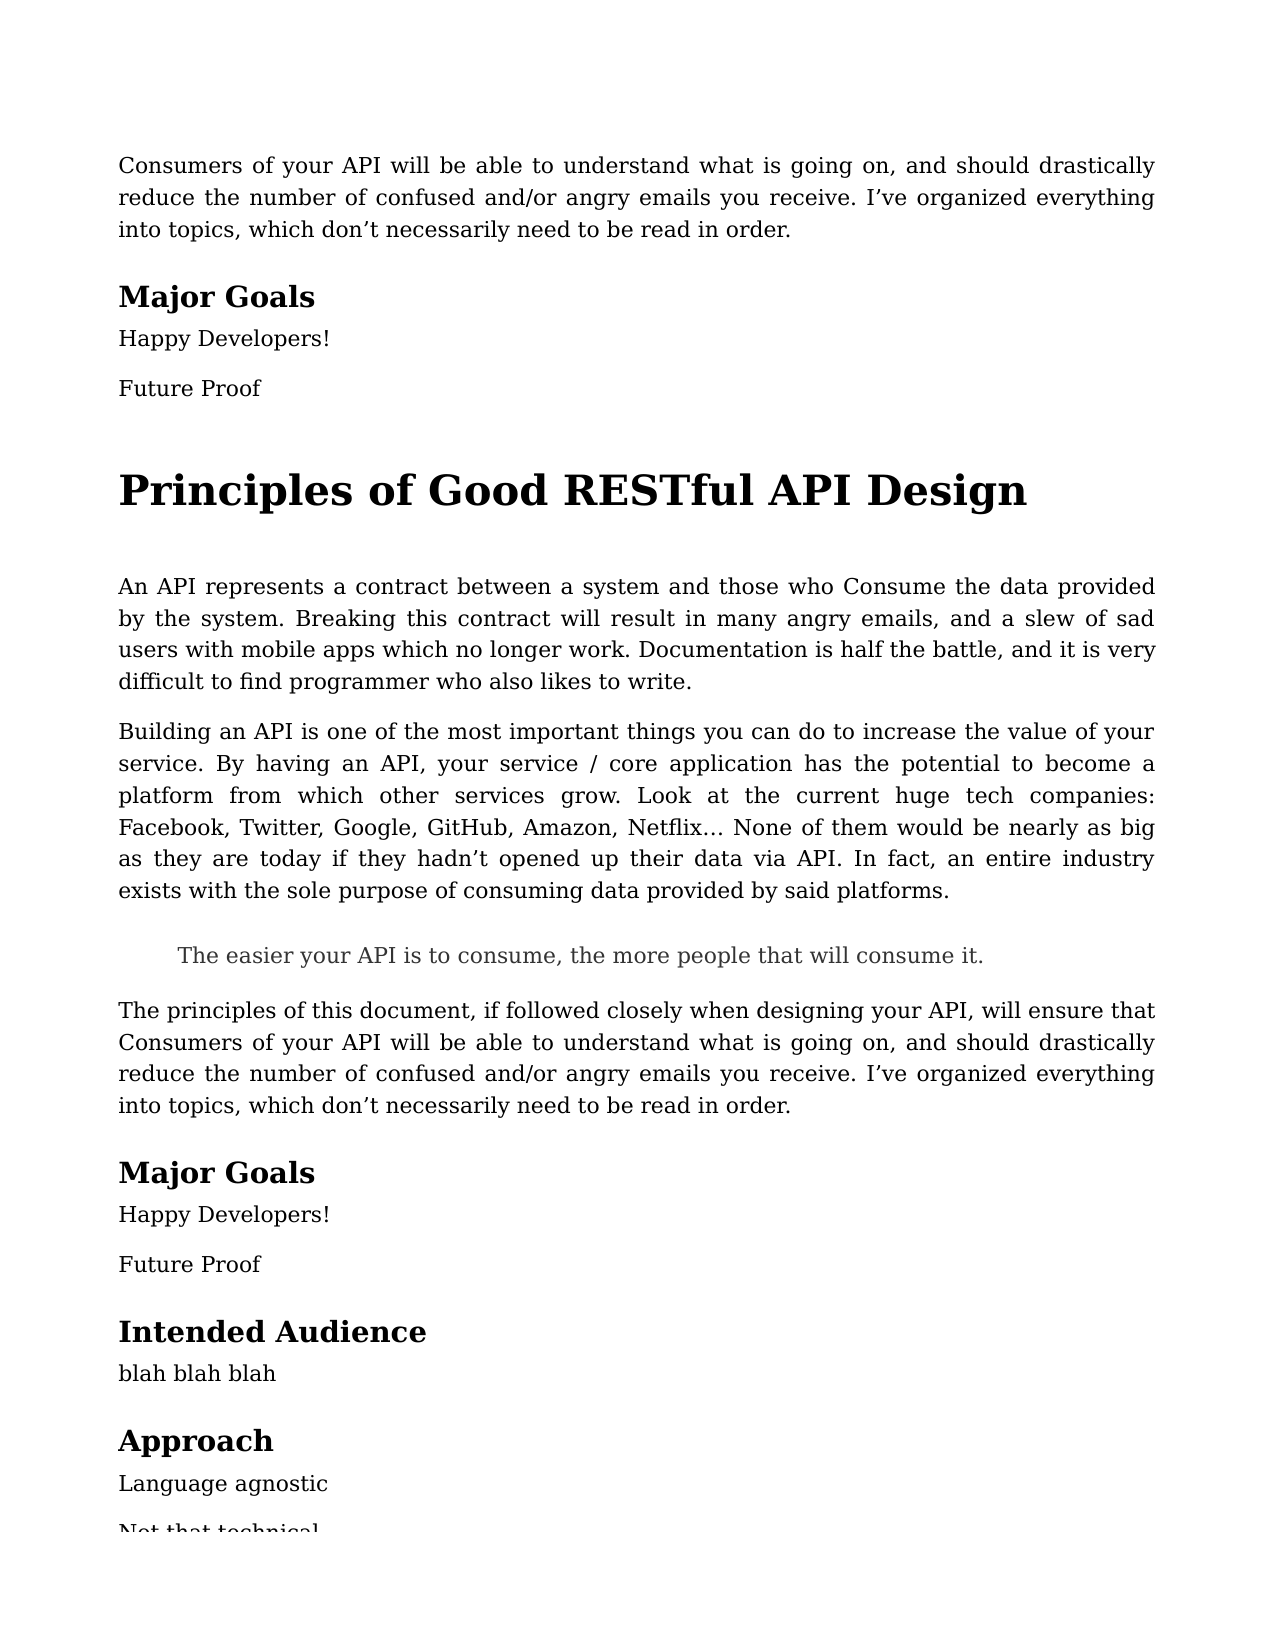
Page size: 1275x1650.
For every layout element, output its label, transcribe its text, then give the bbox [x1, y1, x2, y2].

text Consumers of your API will be able to understand what is going on, and should drastically reduce the number of confused and/or angry emails you receive. I’ve organized everything into topics, which don’t necessarily need to be read in order. [118, 153, 1157, 243]
subtitle Major Goals [118, 280, 1157, 314]
text Future Proof [118, 376, 1157, 402]
text Happy Developers! [118, 327, 1157, 352]
